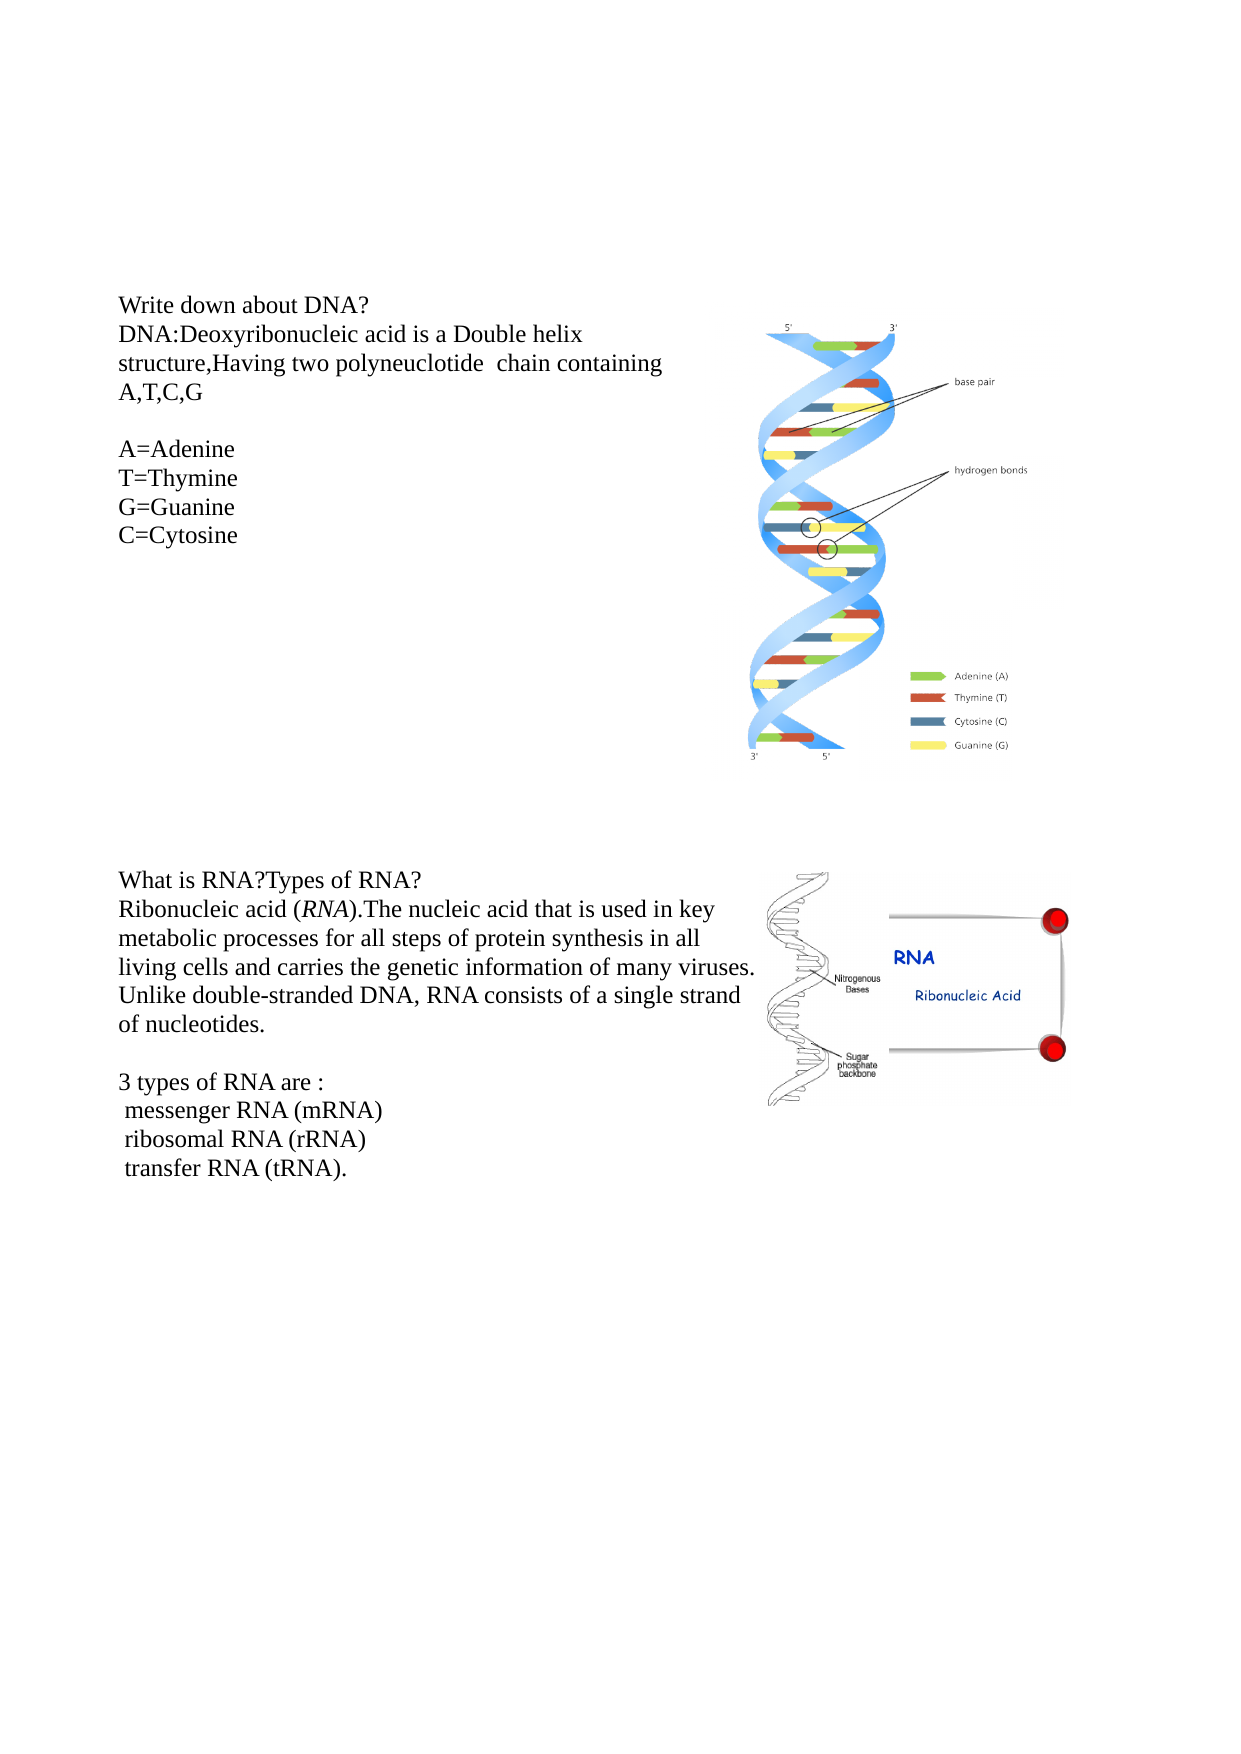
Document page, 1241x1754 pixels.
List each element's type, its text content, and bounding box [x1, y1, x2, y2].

text T=Thymine [118, 463, 705, 492]
text transfer RNA (tRNA). [118, 1153, 1122, 1182]
text [1065, 492, 1122, 521]
text Write down about DNA? [118, 291, 1122, 319]
text DNA:Deoxyribonucleic acid is a Double helix structure,Having two polyneuclotide chain containing A,T,C,G [118, 319, 705, 406]
text C=Cytosine [118, 521, 705, 549]
text [1071, 1067, 1122, 1096]
text [1065, 521, 1122, 549]
text [1065, 434, 1122, 463]
text Ribonucleic acid (RNA).The nucleic acid that is used in key metabolic processes for all steps of protein synthesis in all living cells and carries the genetic information of many viruses. Unlike double-stranded DNA, RNA consists of a single strand of nucleotides. [118, 894, 758, 1038]
text 3 types of RNA are : [118, 1067, 758, 1096]
text [1071, 894, 1122, 1038]
picture [705, 302, 1065, 782]
text What is RNA?Types of RNA? [118, 866, 1122, 894]
text A=Adenine [118, 434, 705, 463]
text [1065, 463, 1122, 492]
text G=Guanine [118, 492, 705, 521]
text ribosomal RNA (rRNA) [118, 1124, 1122, 1153]
text messenger RNA (mRNA) [118, 1096, 1122, 1124]
picture [758, 872, 1071, 1106]
text [1065, 319, 1122, 406]
